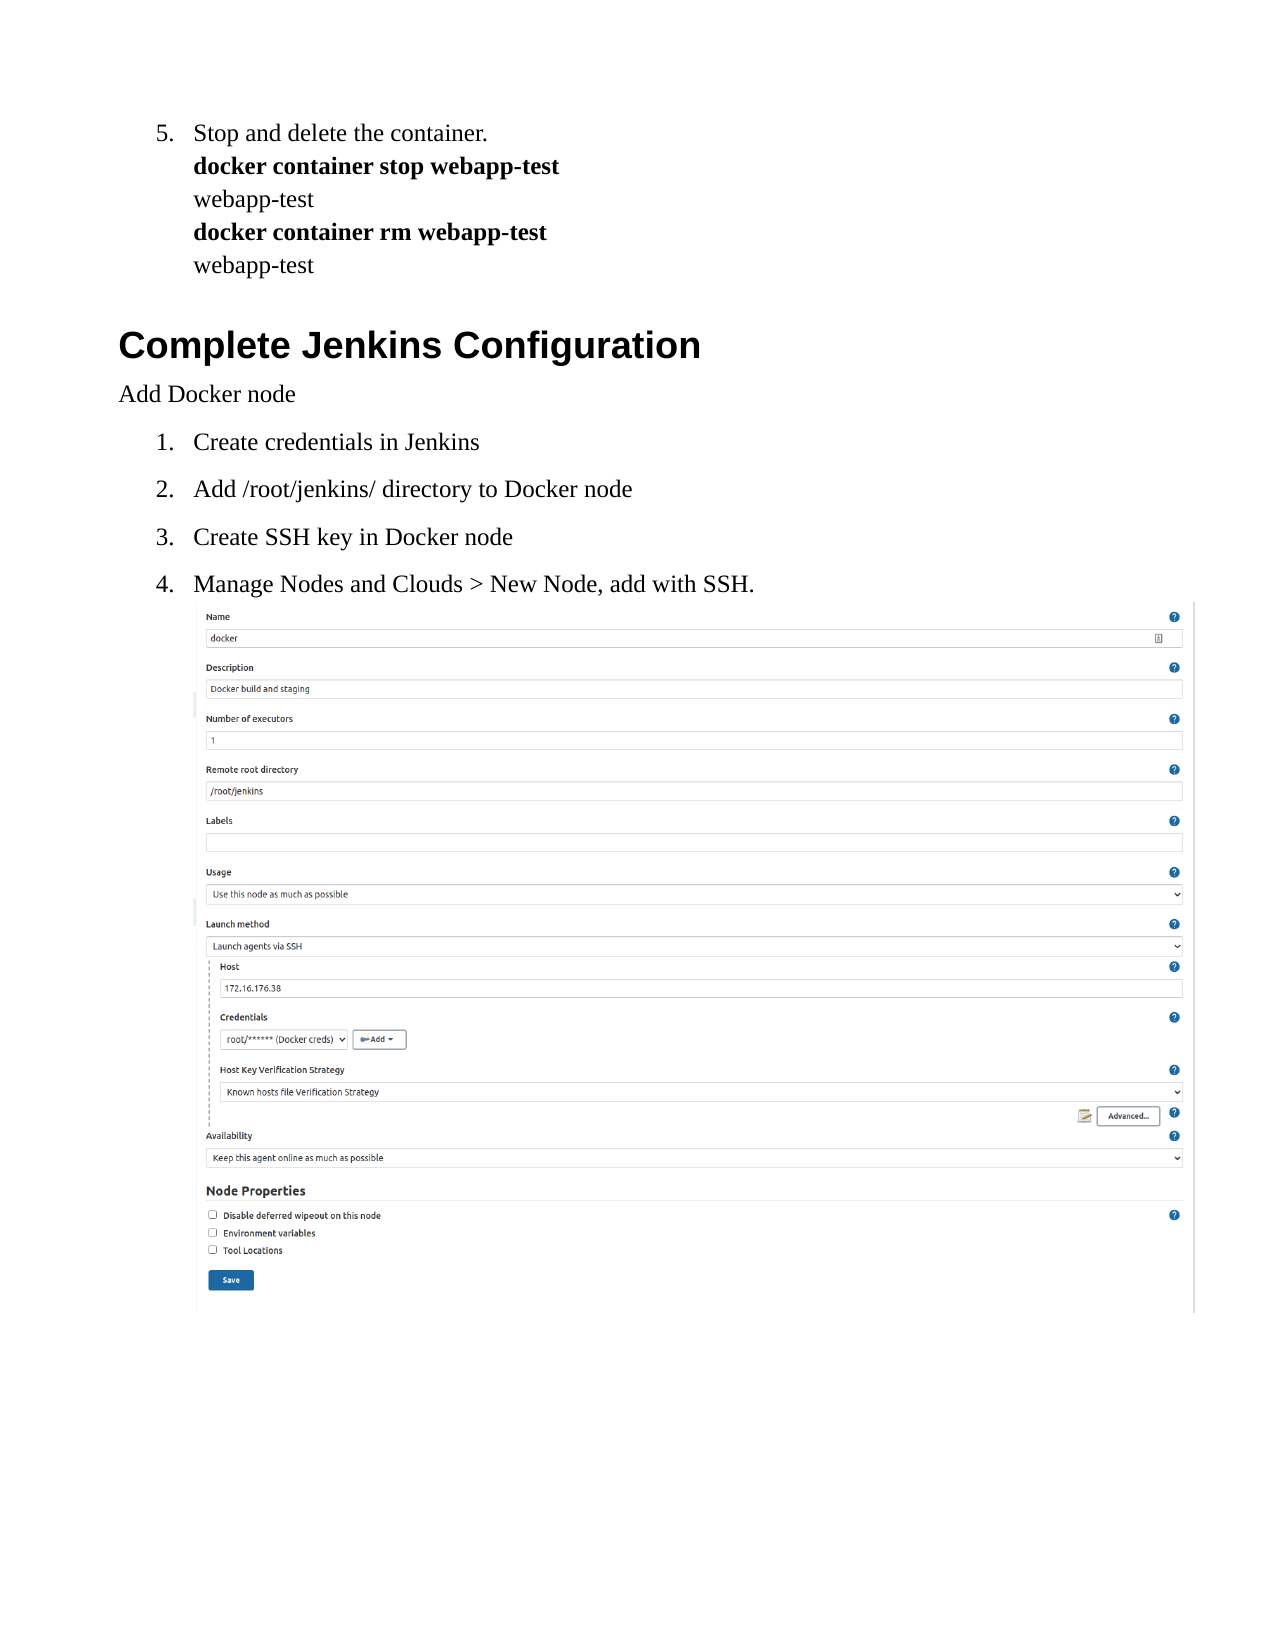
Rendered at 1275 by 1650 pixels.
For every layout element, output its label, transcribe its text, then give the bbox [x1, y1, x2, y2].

subtitle Complete Jenkins Configuration [118, 323, 1157, 366]
list Stop and delete the container. docker container stop webapp-test webapp-test docker container rm webapp-test webapp-test [156, 118, 1157, 279]
list Manage Nodes and Clouds > New Node, add with SSH. [156, 569, 1157, 1374]
text Add Docker node [118, 379, 1157, 408]
list Add /root/jenkins/ directory to Docker node [156, 474, 1157, 503]
list Create SSH key in Docker node [156, 522, 1157, 551]
picture [193, 602, 1195, 1313]
list Create credentials in Jenkins [156, 427, 1157, 455]
